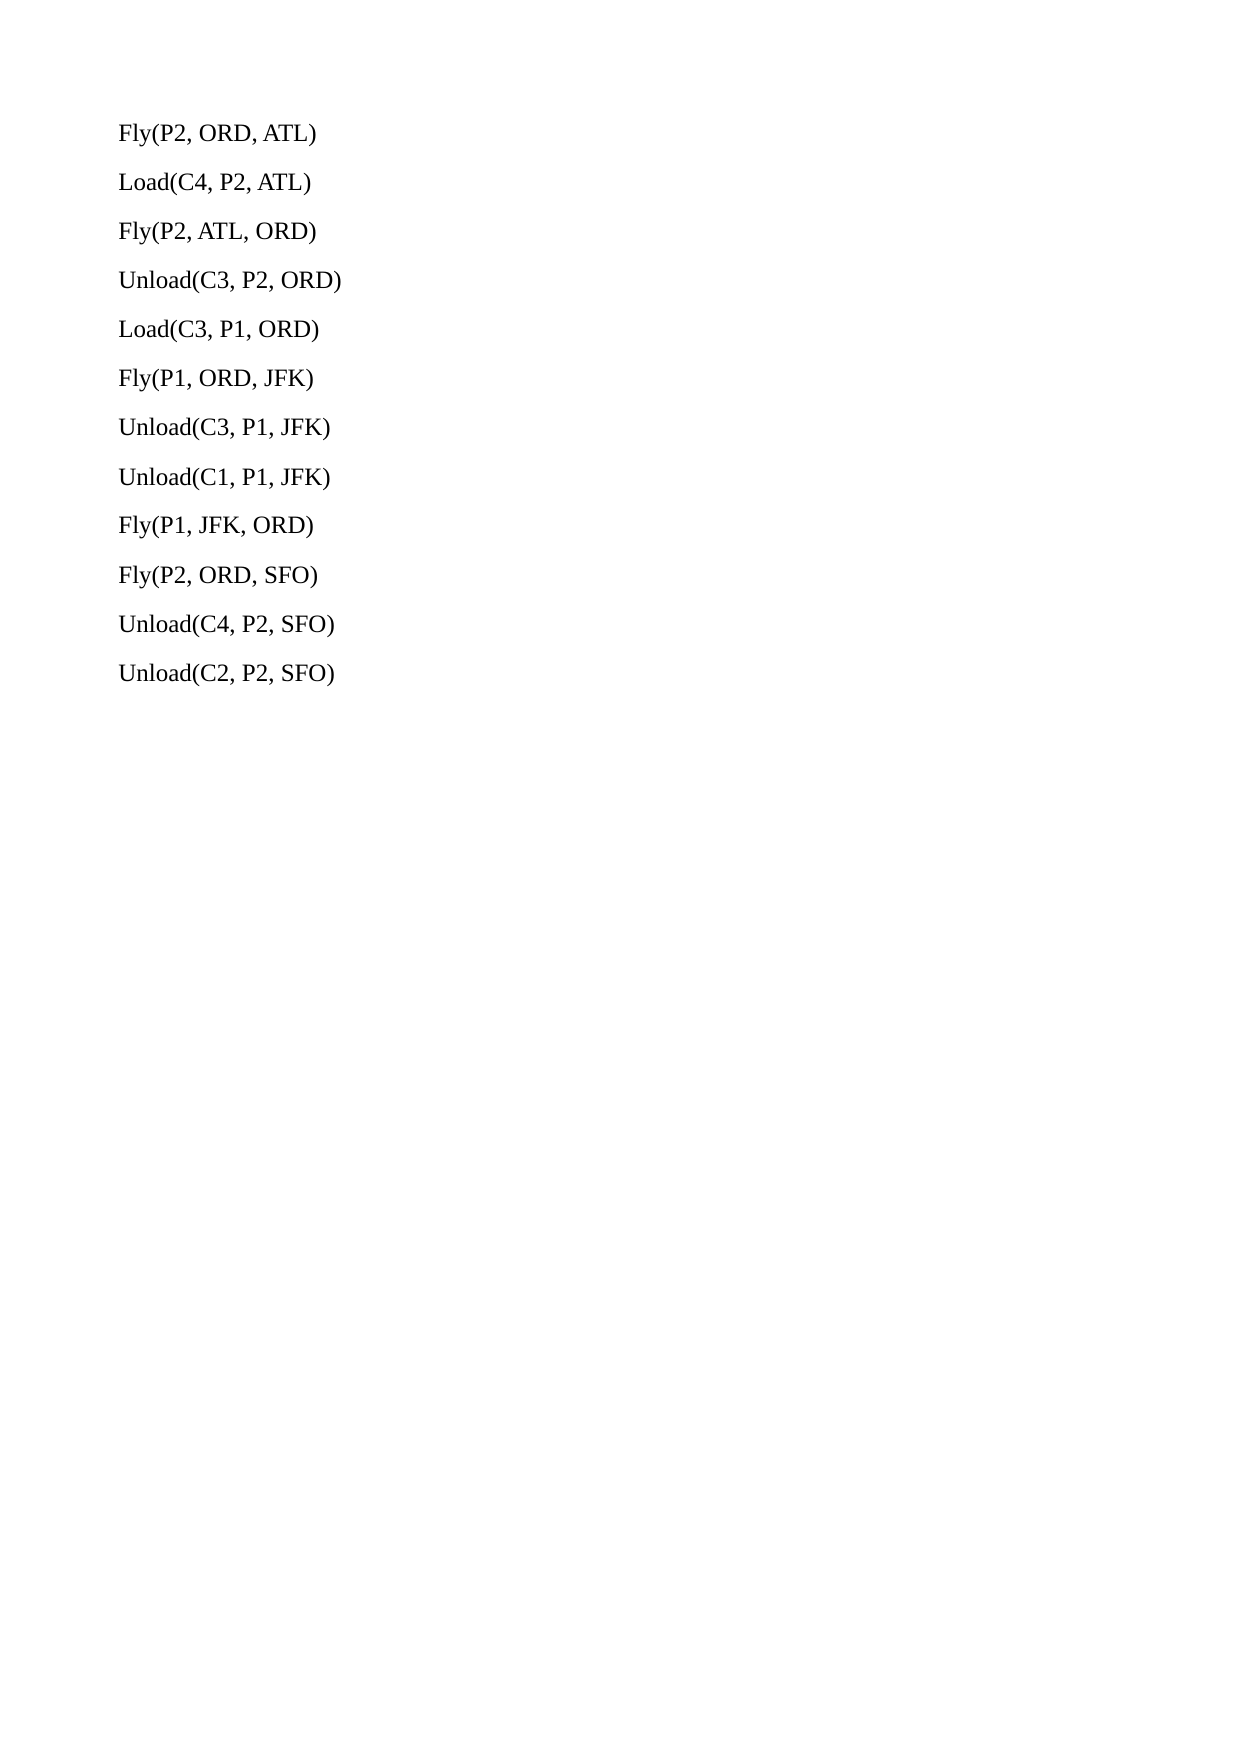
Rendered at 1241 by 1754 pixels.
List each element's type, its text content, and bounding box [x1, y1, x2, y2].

text Fly(P2, ORD, ATL) [118, 118, 1122, 147]
text Unload(C3, P2, ORD) [118, 265, 1122, 294]
text Fly(P2, ATL, ORD) [118, 216, 1122, 245]
text Load(C4, P2, ATL) [118, 167, 1122, 196]
text Fly(P1, ORD, JFK) [118, 363, 1122, 392]
text Unload(C4, P2, SFO) [118, 609, 1122, 637]
text Fly(P1, JFK, ORD) [118, 511, 1122, 539]
text Load(C3, P1, ORD) [118, 314, 1122, 343]
text Unload(C3, P1, JFK) [118, 412, 1122, 441]
text Unload(C2, P2, SFO) [118, 658, 1122, 687]
text Unload(C1, P1, JFK) [118, 462, 1122, 490]
text Fly(P2, ORD, SFO) [118, 560, 1122, 588]
